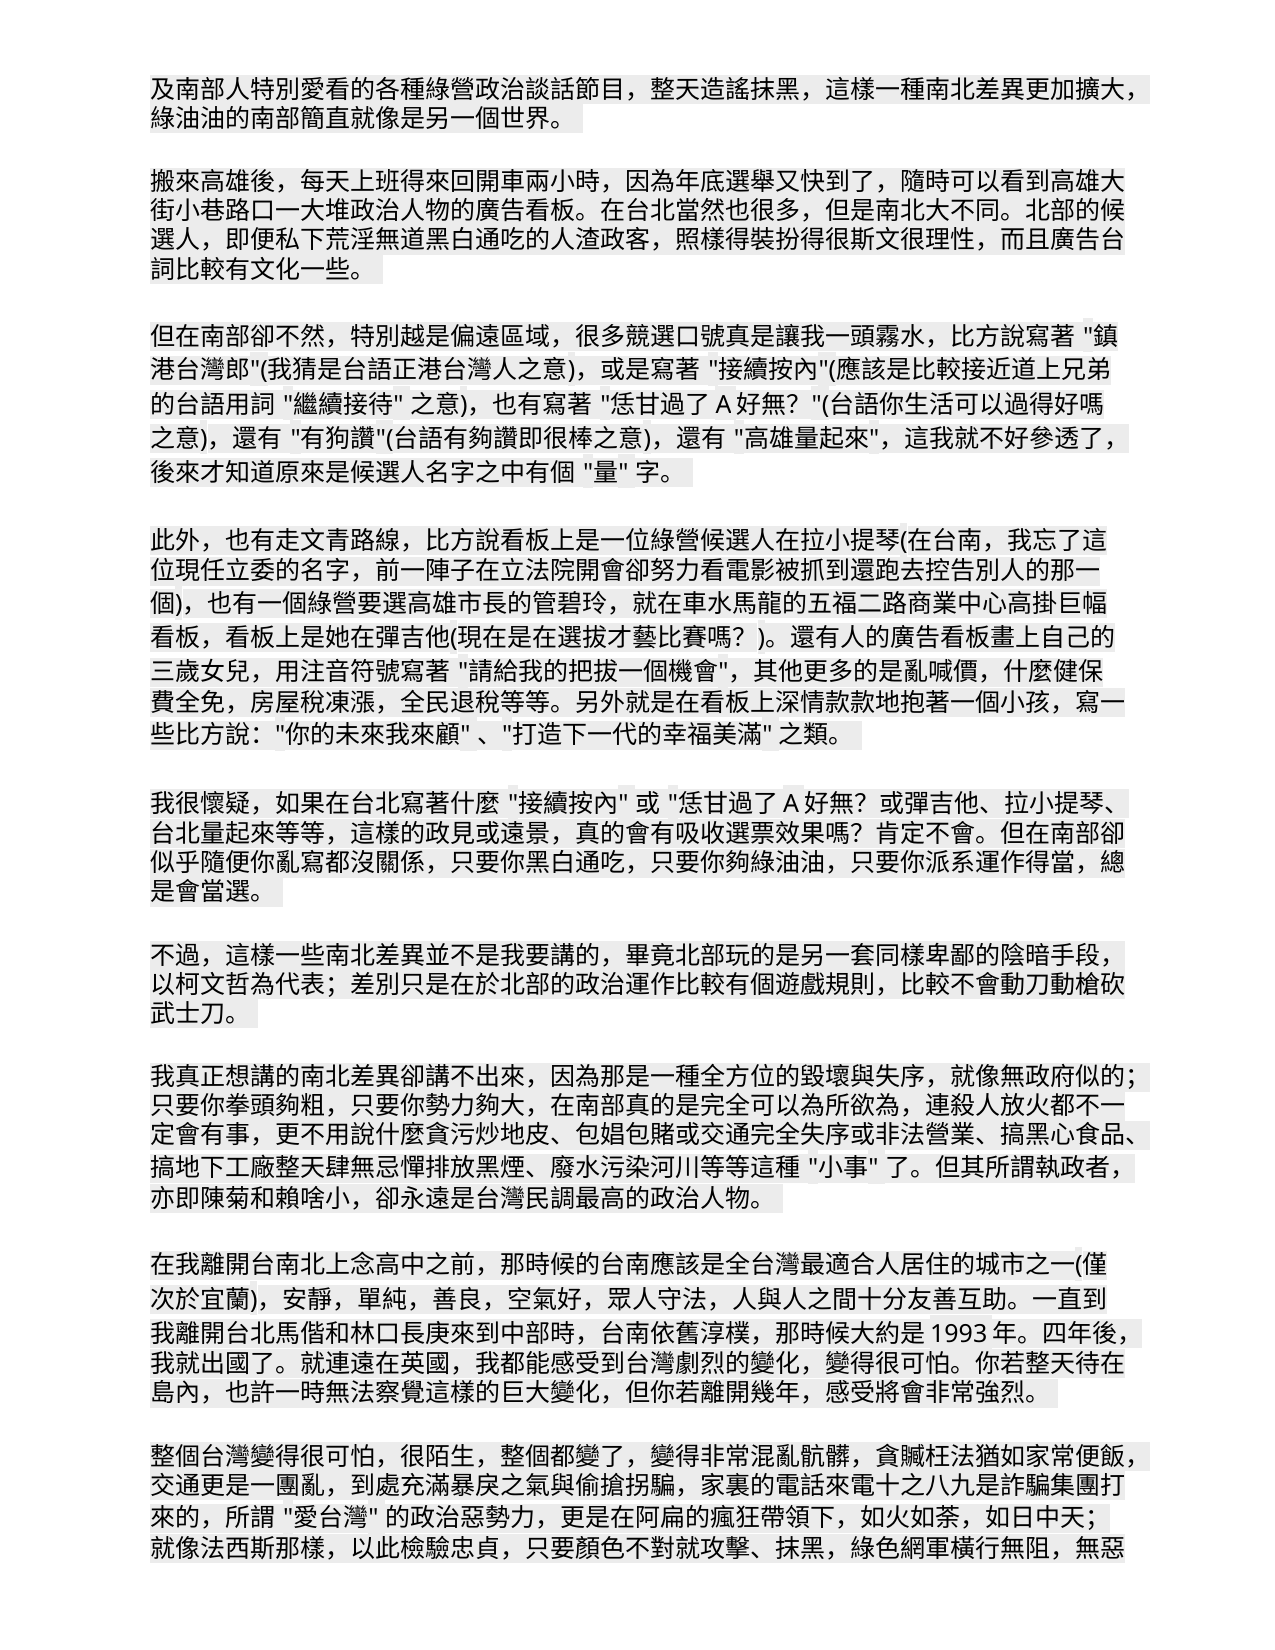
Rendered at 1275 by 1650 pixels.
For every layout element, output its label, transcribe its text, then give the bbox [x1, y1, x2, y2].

text 2010年7月，因為希望就近照顧長年中風臥病在床的父親，我辭掉台大的公職醫師身份，回到台南故鄉開業，取名麥田診所，J.D. Salinger 的"麥田捕手" 的 "麥田"。但是老實說，我不是 "捕手"，反倒比較像是一個站在懸崖邊緣總是很想往下跳的絕望者；在懸崖邊緣把我捕捉住的是無言的風花雪月，是不會說話的貓狗牛羊，是一些像小孩那樣單純的生命。 沒想到，回到台南家鄉這個早已變得十分陌生的綠油油民主聖地才沒幾個月，迎接我的卻是一連串的暴力威脅，砸診所、踹家門，威脅要你流血，暗巷包抄等等等。很多事我至今沒膽子明講，只能說這樣。 報警嗎？別說給我笑了！但我確實報了警，馬上就被吃案。拜託哦，你嘛搞清楚，這是民主聖地耶，你又不是什麼立委、官員，誰鳥你啊？要不是有看不過去的高人透過十分高層的力量暗中保護，我及我的家人，恐怕不知道會有什麼可怕的後果。 我到底是寫了些或做了些什麼可怕的事嗎？這我也不敢公開講。雖然事隔多年，但現在是這樣一個徹底綠油油的時代，危險性比過去更高了。我只能說，我寫了一些大家看了恐怕都要打呵欠、根本不痛不癢的東西，沒想到在南部卻會因此招來巨大禍患。 這讓我明白了一件事：南北差異。很多在台北看起來根本就是再稀鬆平常也不過的事，在南部卻很可能讓你血濺五步，正所謂 "莫道書生空議論，頭顱擲處血斑斑"，你可千萬別以為這是一個可以講理的城市；稍有不敬，或稍走漏口風，可是會惹來人身安全問題的。在南部，比的不是理，而是拳頭與勢力。 其實黨外時期在舊國民黨統治下，也有同樣的問題，南北有異，文明水平與社會理性程度南北大不同。過去二十幾年來，在綠營惡勢力的瘋狂炒作下，加上無日無之的地下電台以及南部人特別愛看的各種綠營政治談話節目，整天造謠抹黑，這樣一種南北差異更加擴大，綠油油的南部簡直就像是另一個世界。 搬來高雄後，每天上班得來回開車兩小時，因為年底選舉又快到了，隨時可以看到高雄大街小巷路口一大堆政治人物的廣告看板。在台北當然也很多，但是南北大不同。北部的候選人，即便私下荒淫無道黑白通吃的人渣政客，照樣得裝扮得很斯文很理性，而且廣告台詞比較有文化一些。 但在南部卻不然，特別越是偏遠區域，很多競選口號真是讓我一頭霧水，比方說寫著 "鎮港台灣郎"(我猜是台語正港台灣人之意)，或是寫著 "接續按內"(應該是比較接近道上兄弟的台語用詞 "繼續接待" 之意)，也有寫著 "恁甘過了A好無？"(台語你生活可以過得好嗎之意)，還有 "有狗讚"(台語有夠讚即很棒之意)，還有 "高雄量起來"，這我就不好參透了，後來才知道原來是候選人名字之中有個 "量" 字。 此外，也有走文青路線，比方說看板上是一位綠營候選人在拉小提琴(在台南，我忘了這位現任立委的名字，前一陣子在立法院開會卻努力看電影被抓到還跑去控告別人的那一個)，也有一個綠營要選高雄市長的管碧玲，就在車水馬龍的五福二路商業中心高掛巨幅看板，看板上是她在彈吉他(現在是在選拔才藝比賽嗎？)。還有人的廣告看板畫上自己的三歲女兒，用注音符號寫著 "請給我的把拔一個機會"，其他更多的是亂喊價，什麼健保費全免，房屋稅凍漲，全民退稅等等。另外就是在看板上深情款款地抱著一個小孩，寫一些比方說："你的未來我來顧" 、"打造下一代的幸福美滿" 之類。 我很懷疑，如果在台北寫著什麼 "接續按內" 或 "恁甘過了A好無？或彈吉他、拉小提琴、台北量起來等等，這樣的政見或遠景，真的會有吸收選票效果嗎？肯定不會。但在南部卻似乎隨便你亂寫都沒關係，只要你黑白通吃，只要你夠綠油油，只要你派系運作得當，總是會當選。 不過，這樣一些南北差異並不是我要講的，畢竟北部玩的是另一套同樣卑鄙的陰暗手段，以柯文哲為代表；差別只是在於北部的政治運作比較有個遊戲規則，比較不會動刀動槍砍武士刀。 我真正想講的南北差異卻講不出來，因為那是一種全方位的毀壞與失序，就像無政府似的；只要你拳頭夠粗，只要你勢力夠大，在南部真的是完全可以為所欲為，連殺人放火都不一定會有事，更不用說什麼貪污炒地皮、包娼包賭或交通完全失序或非法營業、搞黑心食品、搞地下工廠整天肆無忌憚排放黑煙、廢水污染河川等等這種 "小事" 了。但其所謂執政者，亦即陳菊和賴啥小，卻永遠是台灣民調最高的政治人物。 在我離開台南北上念高中之前，那時候的台南應該是全台灣最適合人居住的城市之一(僅次於宜蘭)，安靜，單純，善良，空氣好，眾人守法，人與人之間十分友善互助。一直到我離開台北馬偕和林口長庚來到中部時，台南依舊淳樸，那時候大約是1993年。四年後，我就出國了。就連遠在英國，我都能感受到台灣劇烈的變化，變得很可怕。你若整天待在島內，也許一時無法察覺這樣的巨大變化，但你若離開幾年，感受將會非常強烈。 整個台灣變得很可怕，很陌生，整個都變了，變得非常混亂骯髒，貪贓枉法猶如家常便飯，交通更是一團亂，到處充滿暴戾之氣與偷搶拐騙，家裏的電話來電十之八九是詐騙集團打來的，所謂 "愛台灣" 的政治惡勢力，更是在阿扁的瘋狂帶領下，如火如荼，如日中天；就像法西斯那樣，以此檢驗忠貞，只要顏色不對就攻擊、抹黑，綠色網軍橫行無阻，無惡不作，順我者昌，逆我者亡。而且，仇中反華的各種肆無忌憚的反人性言論百出，人渣政客帶頭引領這項風氣，而以上這一切，就是台灣向來藉以嘲笑大陸並引以為榮的所謂民主自由與開放。 如果這就是民主自由，那我絕對會選擇所謂專制獨裁，只要它能確保一種基本的文明秩序，因為那是一個社會或國家、人們賴以生活的基礎。 陳真 2018. 03. 10. P.S.: 底下是七、八年前剛回台南時寫的一篇 "值得懷念" 的文字... (此篇留言，講得有點太 "專業"，大家看看就好，切勿轉載。) ================== 醫療團體不應成為選舉工具 陳真 2010.10.22. 報載台南醫師公會決議支持某黨候選人，並利用會訊等刊物大張旗鼓為其助選，甚且發函要求醫師會員支持，並詢問是否願意具名加入該候選人之選舉後援會。當遭受外界質疑時，公會理事長竟稱此一發函助選及強制表態乃是「為了尊重會員隱私」而無絲毫歉疚之意，還說這是什麼醫師公會十多年來的優良傳統。 此舉明顯違反基本民主精神，且有壓制少數之嫌。選舉純屬個人抉擇，不應以所謂團體決議綁架所有成員。況且，醫療之基本精神價值在於「中立」，不因黨派族群或階級身份而有任何區別，如此以團體名義高調為某人某黨助選，明顯偏離此一價值原則，破壞醫病關係的純粹與中立；正如任何一所學校或系所都不應以所謂團體決議支持某黨或某人競選，原因就在於學校、研究機構或醫院、醫療團體等，須有其內在多元性及中立價值，它畢竟不是一種營利組織，亦非利益團體，不應假公濟私，成為某人某黨的競選工具，進而互相利用，日後為一己一派之利代言。 做為一名老黨外，白色恐怖時期面對種種威嚇，我們以個人身份集結，挺身而出，支持弱勢一方；但威權已逝，白色恐怖早已遠颺，選舉只是一種黨派是非或個人利益之爭而無關乎任何基本價值，在這種狀況下，醫師公會做為一個理應中立的醫療團體，實不應墮落至此，綁架所有醫師會員為特定黨派政客搖旗吶喊。 十幾年前，陳永興醫師出來競選公職，精神醫學會有人提案要求以團體名義支持，我發言反對，表示醫療機構或學術組織不應同質化利益化或甚至幫派化，不應變成一言堂，更不應以醫療或學術之名為政治服務。即便陳永興是我尊敬的好友且是醫院同事，但是，對就是對，錯就是錯，錯誤的手段不會因為目的的高貴而美化。更何況如今之選舉實無關任何普世價值而純粹是黨派個人之爭，不應走上威權老路，動輒販賣專業尊嚴，出賣醫病關係，以集體暴力壓制少數，為特定政黨服務。 做為一名開業醫，深知批評當道或違逆主流必然會有所招惹或孤立，但如果這樣的現象可以坐視，那麼，過去朝向所謂「開放社會」的一切努力與痛苦代價，全是虛擲。 [150, 75, 1125, 1563]
